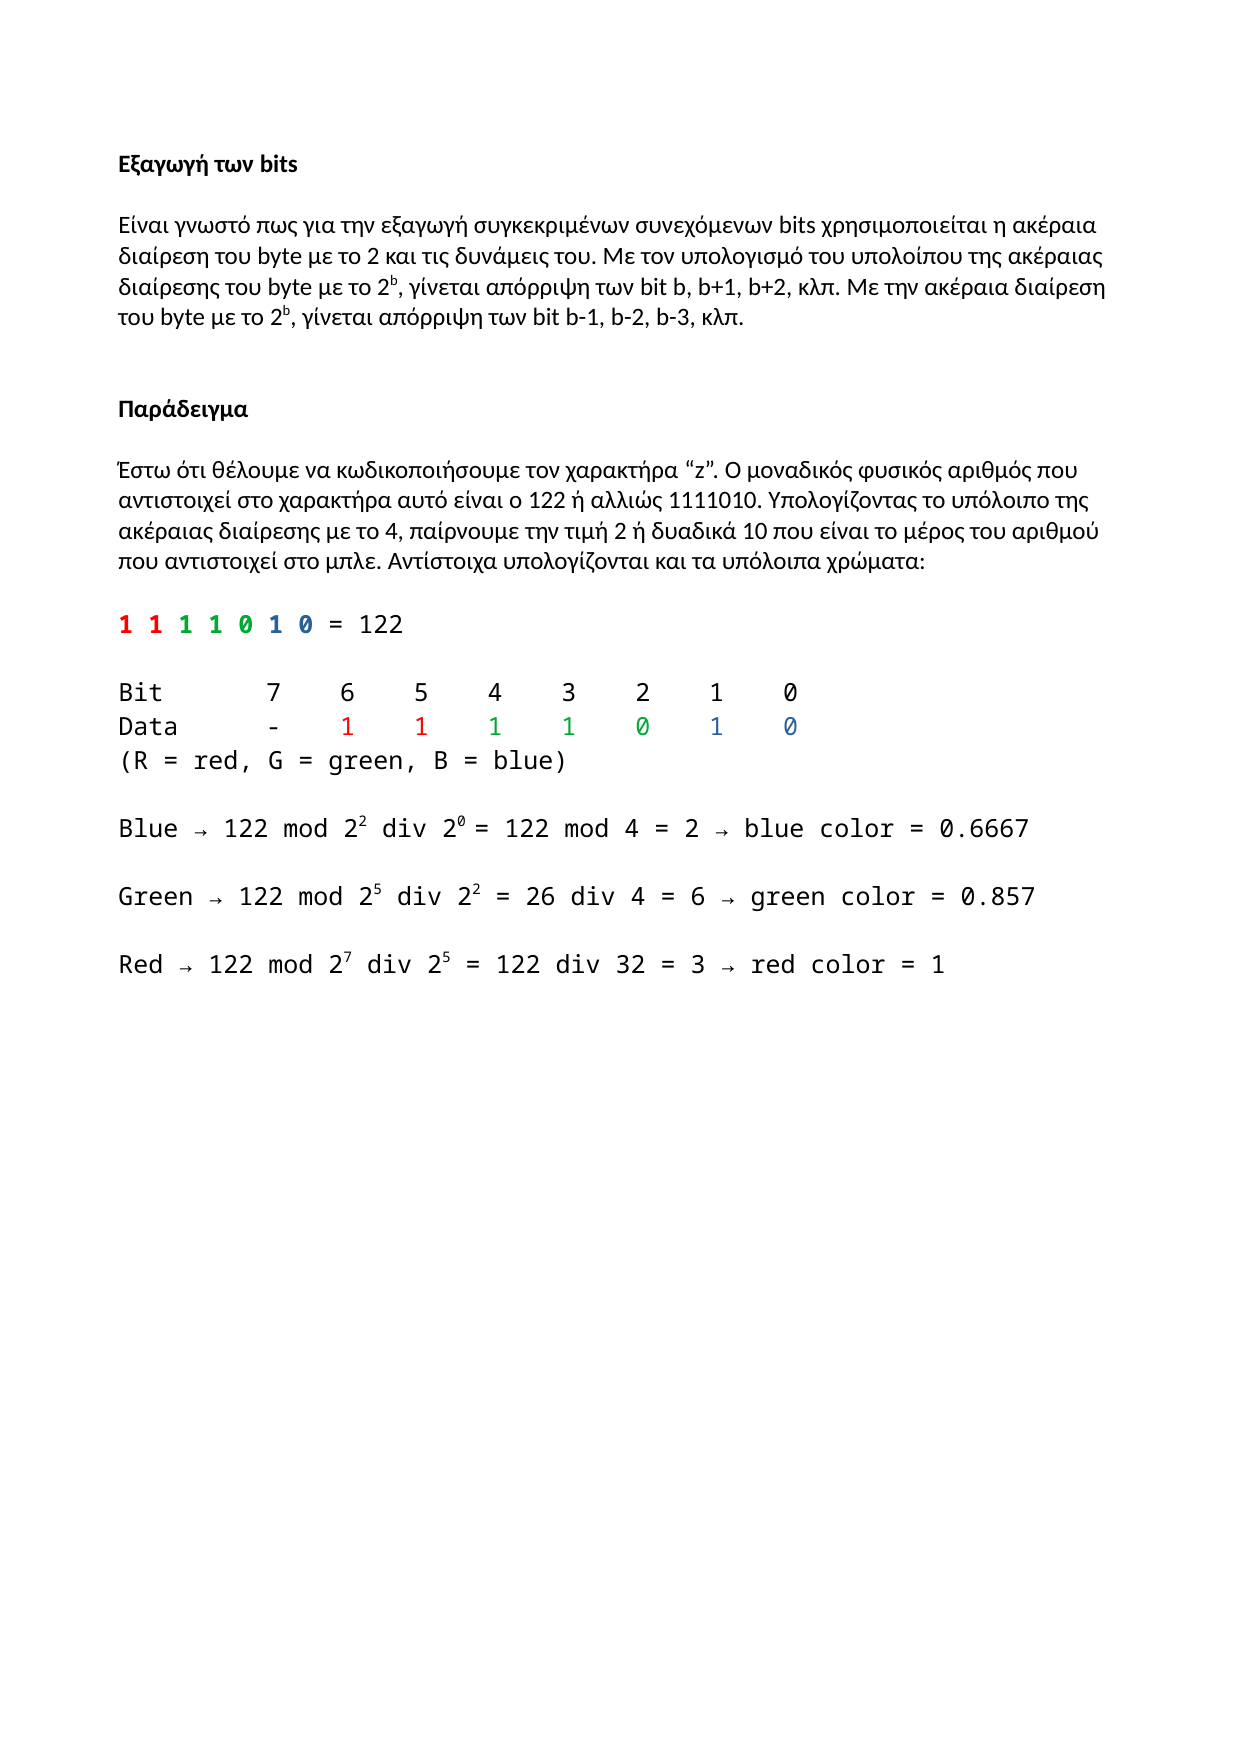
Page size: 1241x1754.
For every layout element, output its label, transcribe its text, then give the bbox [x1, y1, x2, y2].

text 1 1 1 1 0 1 0 = 122 [118, 606, 1122, 641]
text Εξαγωγή των bits [118, 149, 1122, 179]
text Παράδειγμα [118, 393, 1122, 423]
text Bit 7 6 5 4 3 2 1 0 [118, 674, 1122, 709]
text Έστω ότι θέλουμε να κωδικοποιήσουμε τον χαρακτήρα “z”. Ο μοναδικός φυσικός αριθμός που αντιστοιχεί στο χαρακτήρα αυτό είναι ο 122 ή αλλιώς 1111010. Υπολογίζοντας το υπόλοιπο της ακέραιας διαίρεσης με το 4, παίρνουμε την τιμή 2 ή δυαδικά 10 που είναι το μέρος του αριθμού που αντιστοιχεί στο μπλε. Αντίστοιχα υπολογίζονται και τα υπόλοιπα χρώματα: [118, 454, 1122, 576]
text Data - 1 1 1 1 0 1 0 [118, 709, 1122, 743]
text Red → 122 mod 27 div 25 = 122 div 32 = 3 → red color = 1 [118, 947, 1122, 981]
text Blue → 122 mod 22 div 20 = 122 mod 4 = 2 → blue color = 0.6667 [118, 811, 1122, 845]
text Green → 122 mod 25 div 22 = 26 div 4 = 6 → green color = 0.857 [118, 879, 1122, 913]
text (R = red, G = green, B = blue) [118, 743, 1122, 777]
text Είναι γνωστό πως για την εξαγωγή συγκεκριμένων συνεχόμενων bits χρησιμοποιείται η ακέραια διαίρεση του byte με το 2 και τις δυνάμεις του. Με τον υπολογισμό του υπολοίπου της ακέραιας διαίρεσης του byte με το 2b, γίνεται απόρριψη των bit b, b+1, b+2, κλπ. Με την ακέραια διαίρεση του byte με το 2b, γίνεται απόρριψη των bit b-1, b-2, b-3, κλπ. [118, 210, 1122, 332]
